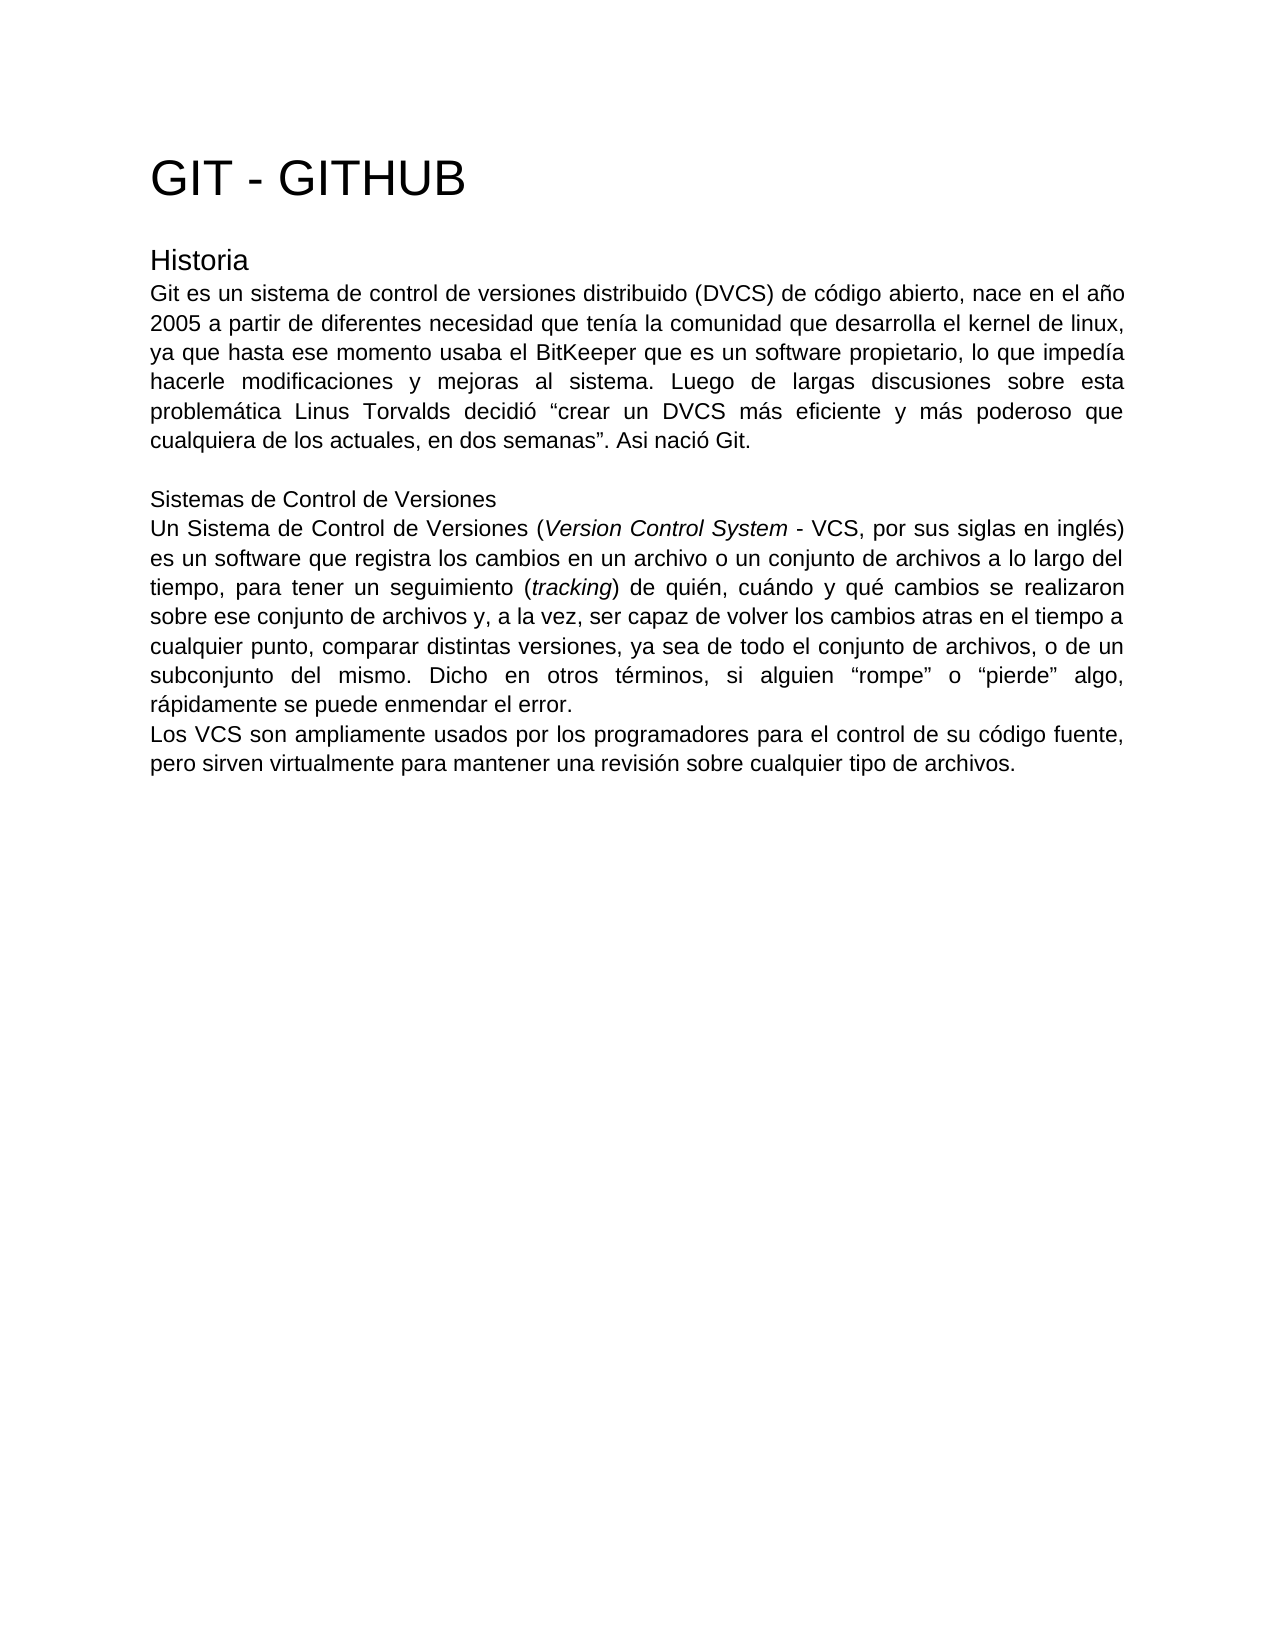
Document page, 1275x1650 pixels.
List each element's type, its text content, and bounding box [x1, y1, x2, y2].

text Git es un sistema de control de versiones distribuido (DVCS) de código abierto, nace en el año 2005 a partir de diferentes necesidad que tenía la comunidad que desarrolla el kernel de linux, ya que hasta ese momento usaba el BitKeeper que es un software propietario, lo que impedía hacerle modificaciones y mejoras al sistema. Luego de largas discusiones sobre esta problemática Linus Torvalds decidió “crear un DVCS más eficiente y más poderoso que cualquiera de los actuales, en dos semanas”. Asi nació Git. [150, 281, 1125, 453]
text Historia [150, 243, 1125, 276]
text Sistemas de Control de Versiones [150, 487, 1125, 512]
text Los VCS son ampliamente usados por los programadores para el control de su código fuente, pero sirven virtualmente para mantener una revisión sobre cualquier tipo de archivos. [150, 722, 1125, 777]
text Un Sistema de Control de Versiones (Version Control System - VCS, por sus siglas en inglés) es un software que registra los cambios en un archivo o un conjunto de archivos a lo largo del tiempo, para tener un seguimiento (tracking) de quién, cuándo y qué cambios se realizaron sobre ese conjunto de archivos y, a la vez, ser capaz de volver los cambios atras en el tiempo a cualquier punto, comparar distintas versiones, ya sea de todo el conjunto de archivos, o de un subconjunto del mismo. Dicho en otros términos, si alguien “rompe” o “pierde” algo, rápidamente se puede enmendar el error. [150, 516, 1125, 718]
text GIT - GITHUB [150, 150, 1125, 206]
